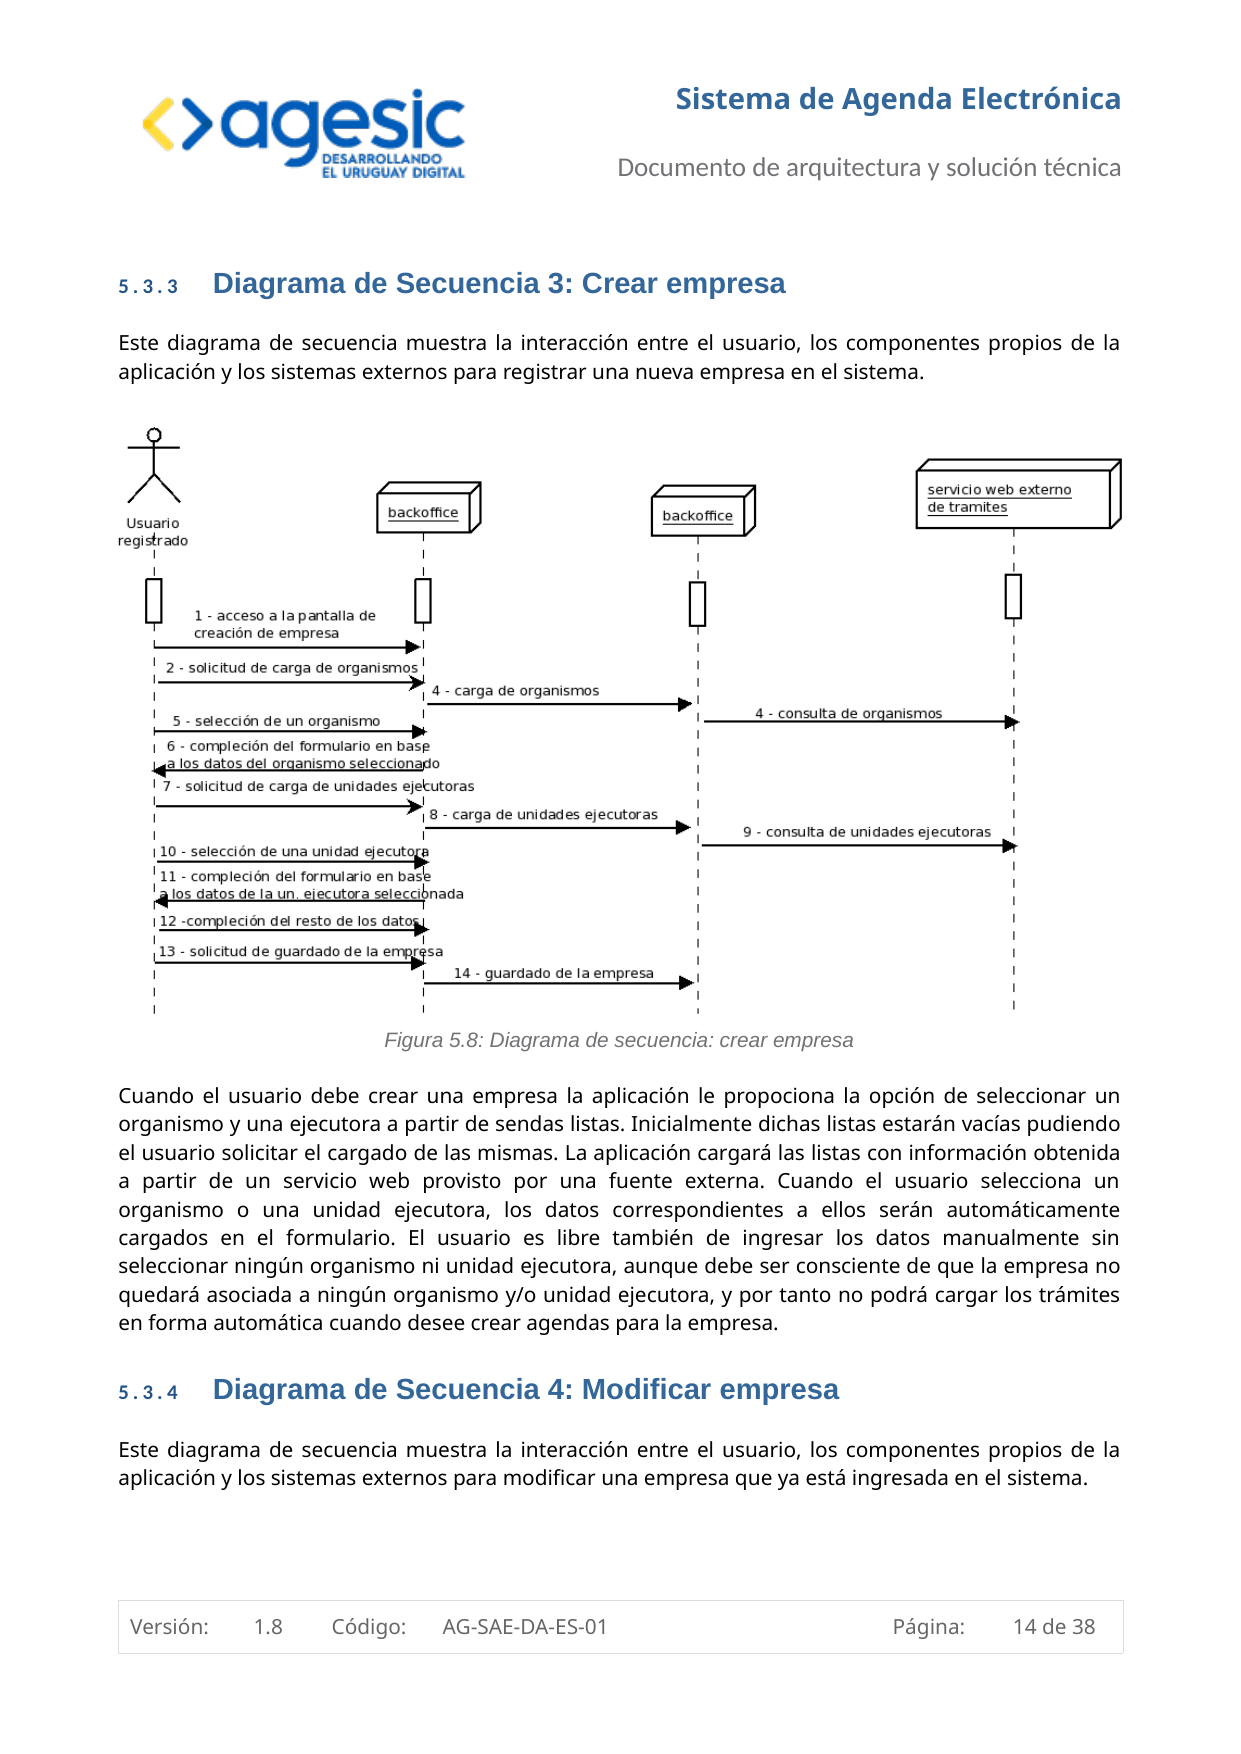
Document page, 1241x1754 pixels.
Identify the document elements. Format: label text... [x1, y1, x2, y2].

text Figura 5.8: Diagrama de secuencia: crear empresa [118, 1016, 1122, 1051]
text Cuando el usuario debe crear una empresa la aplicación le propociona la opción de seleccionar un organismo y una ejecutora a partir de sendas listas. Inicialmente dichas listas estarán vacías pudiendo el usuario solicitar el cargado de las mismas. La aplicación cargará las listas con información obtenida a partir de un servicio web provisto por una fuente externa. Cuando el usuario selecciona un organismo o una unidad ejecutora, los datos correspondientes a ellos serán automáticamente cargados en el formulario. El usuario es libre también de ingresar los datos manualmente sin seleccionar ningún organismo ni unidad ejecutora, aunque debe ser consciente de que la empresa no quedará asociada a ningún organismo y/o unidad ejecutora, y por tanto no podrá cargar los trámites en forma automática cuando desee crear agendas para la empresa. [118, 1051, 1122, 1337]
picture [142, 88, 466, 178]
subtitle Diagrama de Secuencia 4: Modificar empresa [118, 1372, 1122, 1406]
text Este diagrama de secuencia muestra la interacción entre el usuario, los componentes propios de la aplicación y los sistemas externos para modificar una empresa que ya está ingresada en el sistema. [118, 1435, 1122, 1492]
picture [118, 415, 1123, 1016]
subtitle Diagrama de Secuencia 3: Crear empresa [118, 266, 1122, 299]
text Este diagrama de secuencia muestra la interacción entre el usuario, los componentes propios de la aplicación y los sistemas externos para registrar una nueva empresa en el sistema. [118, 328, 1122, 385]
